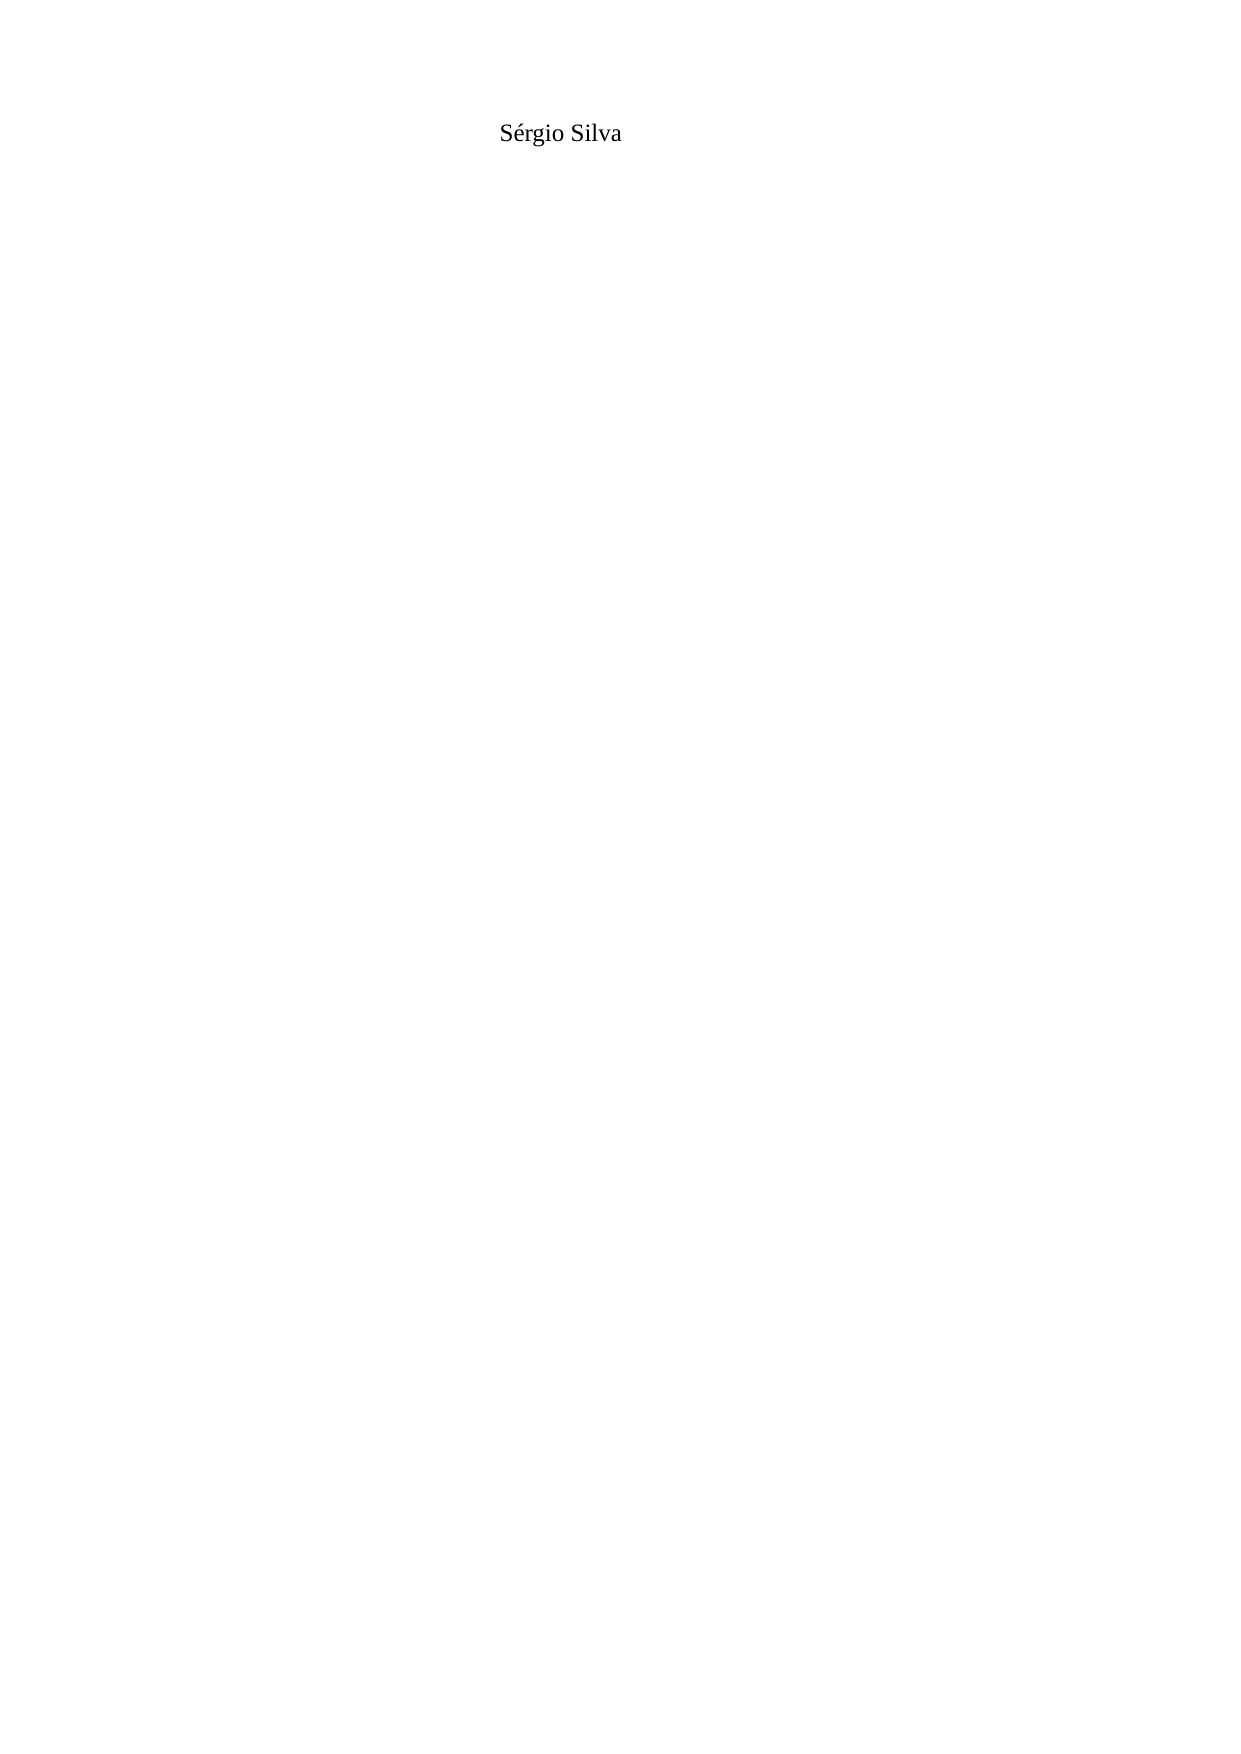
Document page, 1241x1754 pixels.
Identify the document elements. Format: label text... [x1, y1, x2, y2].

text Sérgio Silva [118, 118, 1122, 233]
